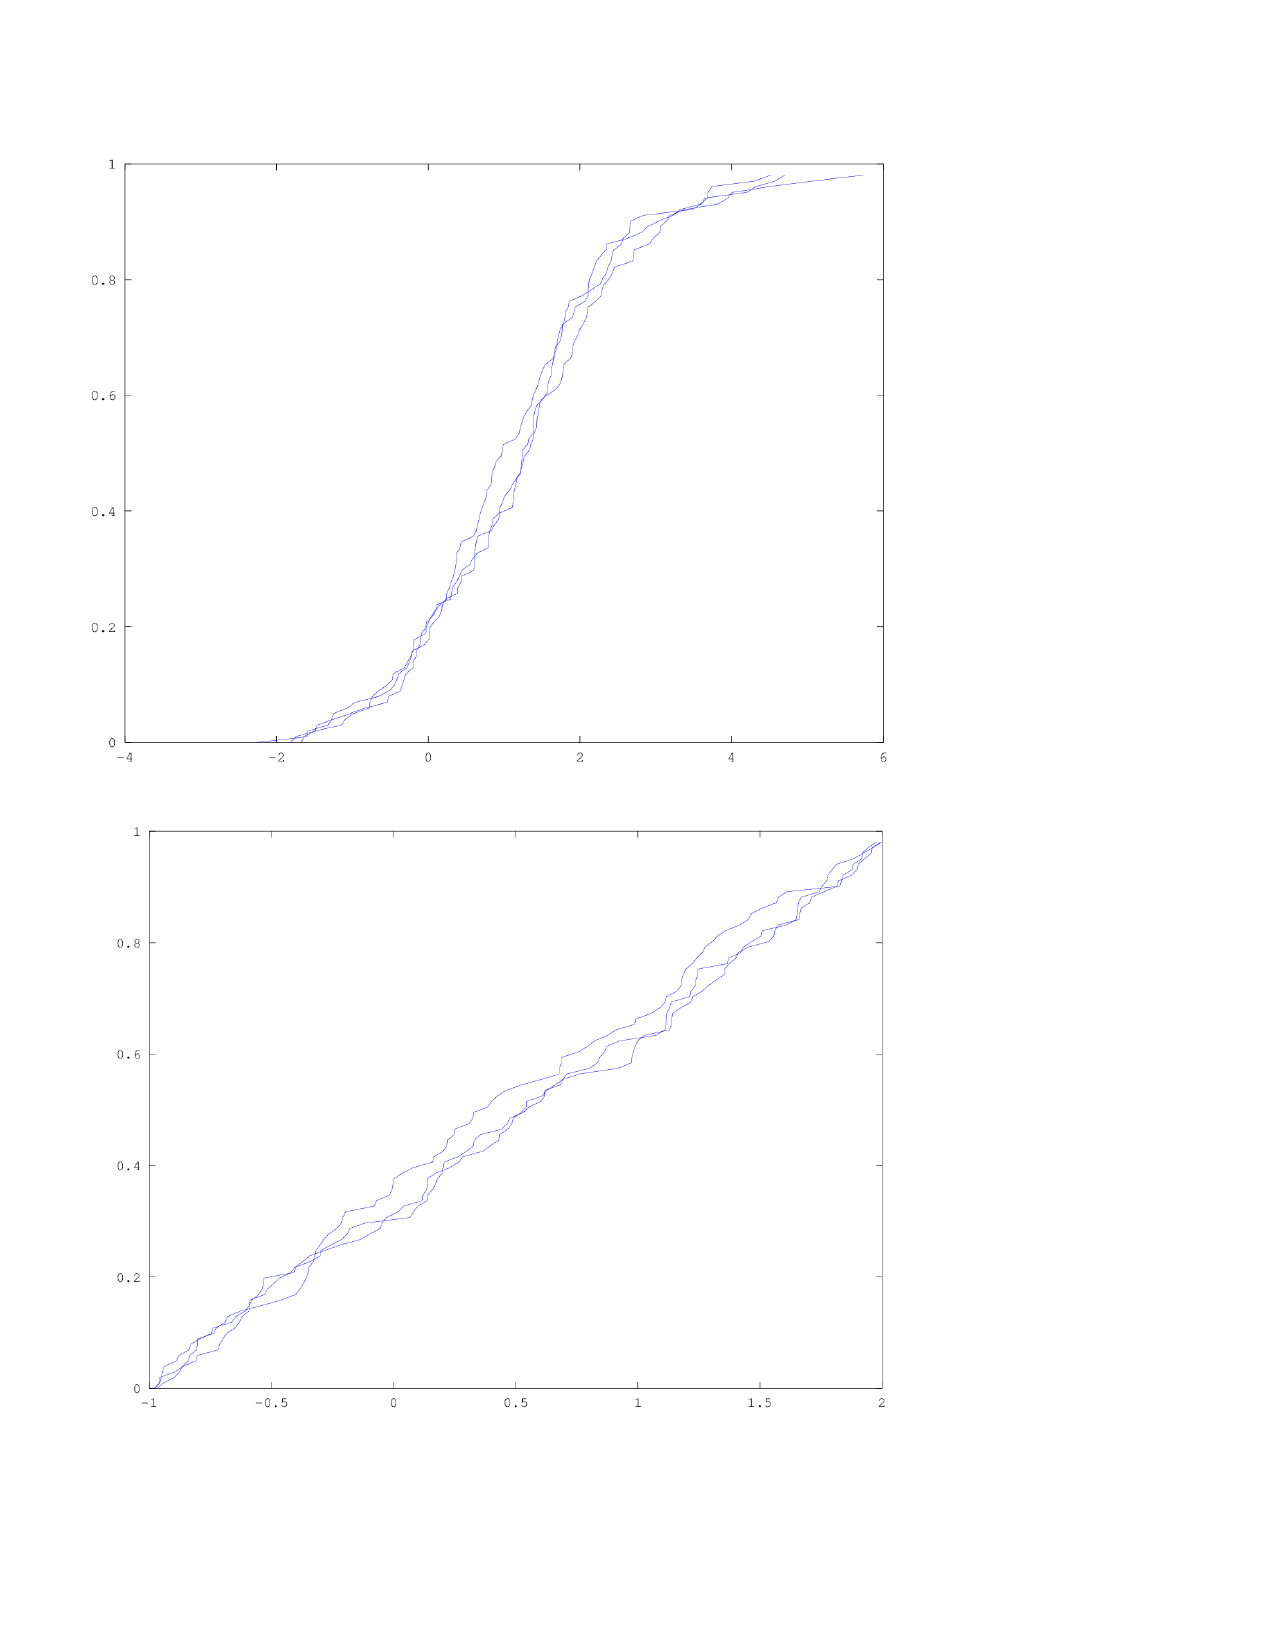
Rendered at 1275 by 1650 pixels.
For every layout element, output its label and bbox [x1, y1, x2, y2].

picture [103, 814, 907, 1416]
picture [77, 146, 909, 771]
